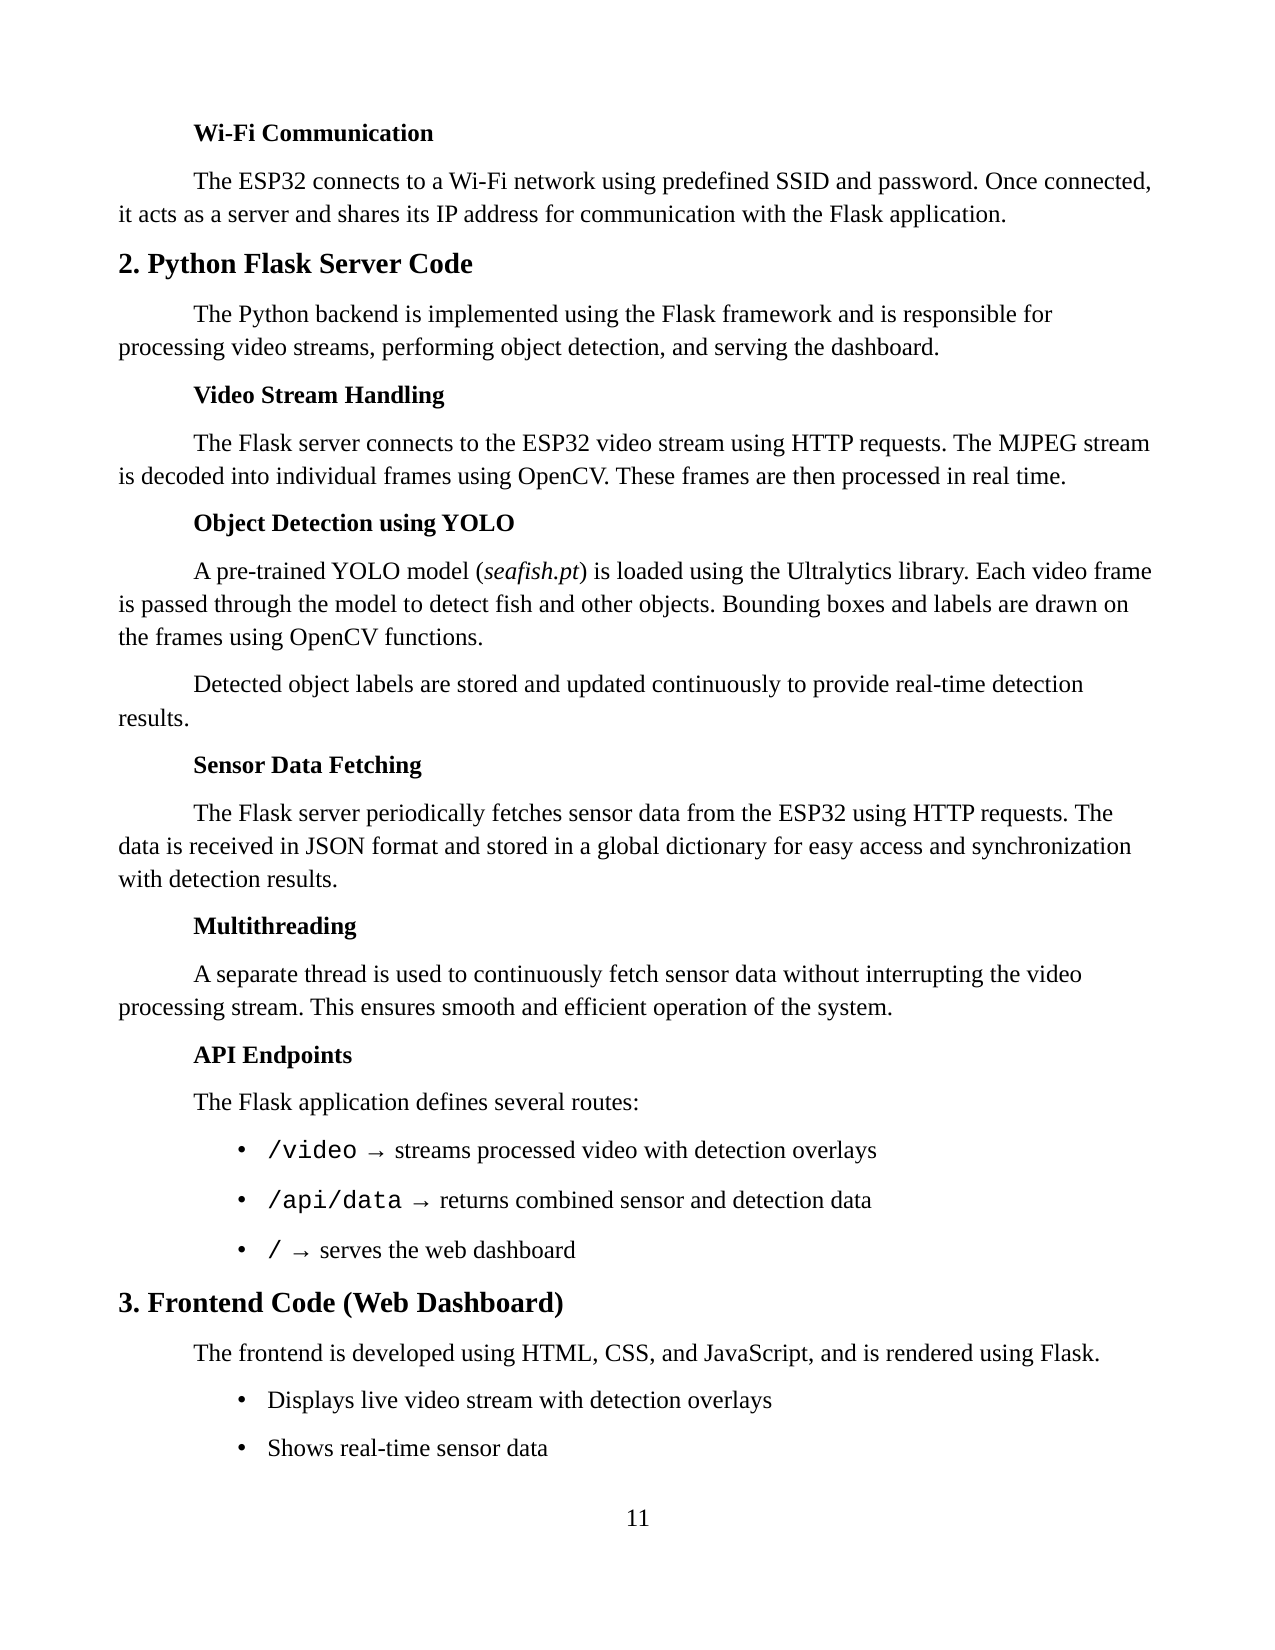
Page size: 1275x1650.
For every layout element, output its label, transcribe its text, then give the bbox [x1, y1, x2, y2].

text The ESP32 connects to a Wi-Fi network using predefined SSID and password. Once connected, it acts as a server and shares its IP address for communication with the Flask application. [118, 166, 1157, 227]
subtitle Video Stream Handling [118, 380, 1157, 409]
text The Python backend is implemented using the Flask framework and is responsible for processing video streams, performing object detection, and serving the dashboard. [118, 299, 1157, 361]
text A separate thread is used to continuously fetch sensor data without interrupting the video processing stream. This ensures smooth and efficient operation of the system. [118, 959, 1157, 1021]
subtitle Object Detection using YOLO [118, 508, 1157, 537]
list Displays live video stream with detection overlays [162, 1386, 1157, 1414]
text The Flask server periodically fetches sensor data from the ESP32 using HTTP requests. The data is received in JSON format and stored in a global dictionary for easy access and synchronization with detection results. [118, 798, 1157, 893]
list / → serves the web dashboard [162, 1235, 1157, 1266]
subtitle Sensor Data Fetching [118, 750, 1157, 779]
text The Flask application defines several routes: [118, 1087, 1157, 1116]
list Shows real-time sensor data [162, 1433, 1157, 1462]
subtitle 3. Frontend Code (Web Dashboard) [118, 1285, 1157, 1318]
text Detected object labels are stored and updated continuously to provide real-time detection results. [118, 669, 1157, 731]
list /video → streams processed video with detection overlays [162, 1135, 1157, 1166]
subtitle API Endpoints [118, 1040, 1157, 1068]
subtitle 2. Python Flask Server Code [118, 246, 1157, 280]
subtitle Multithreading [118, 911, 1157, 940]
text A pre-trained YOLO model (seafish.pt) is loaded using the Ultralytics library. Each video frame is passed through the model to detect fish and other objects. Bounding boxes and labels are drawn on the frames using OpenCV functions. [118, 556, 1157, 651]
list /api/data → returns combined sensor and detection data [162, 1185, 1157, 1216]
text The Flask server connects to the ESP32 video stream using HTTP requests. The MJPEG stream is decoded into individual frames using OpenCV. These frames are then processed in real time. [118, 428, 1157, 489]
subtitle Wi-Fi Communication [118, 118, 1157, 147]
text The frontend is developed using HTML, CSS, and JavaScript, and is rendered using Flask. [118, 1338, 1157, 1367]
